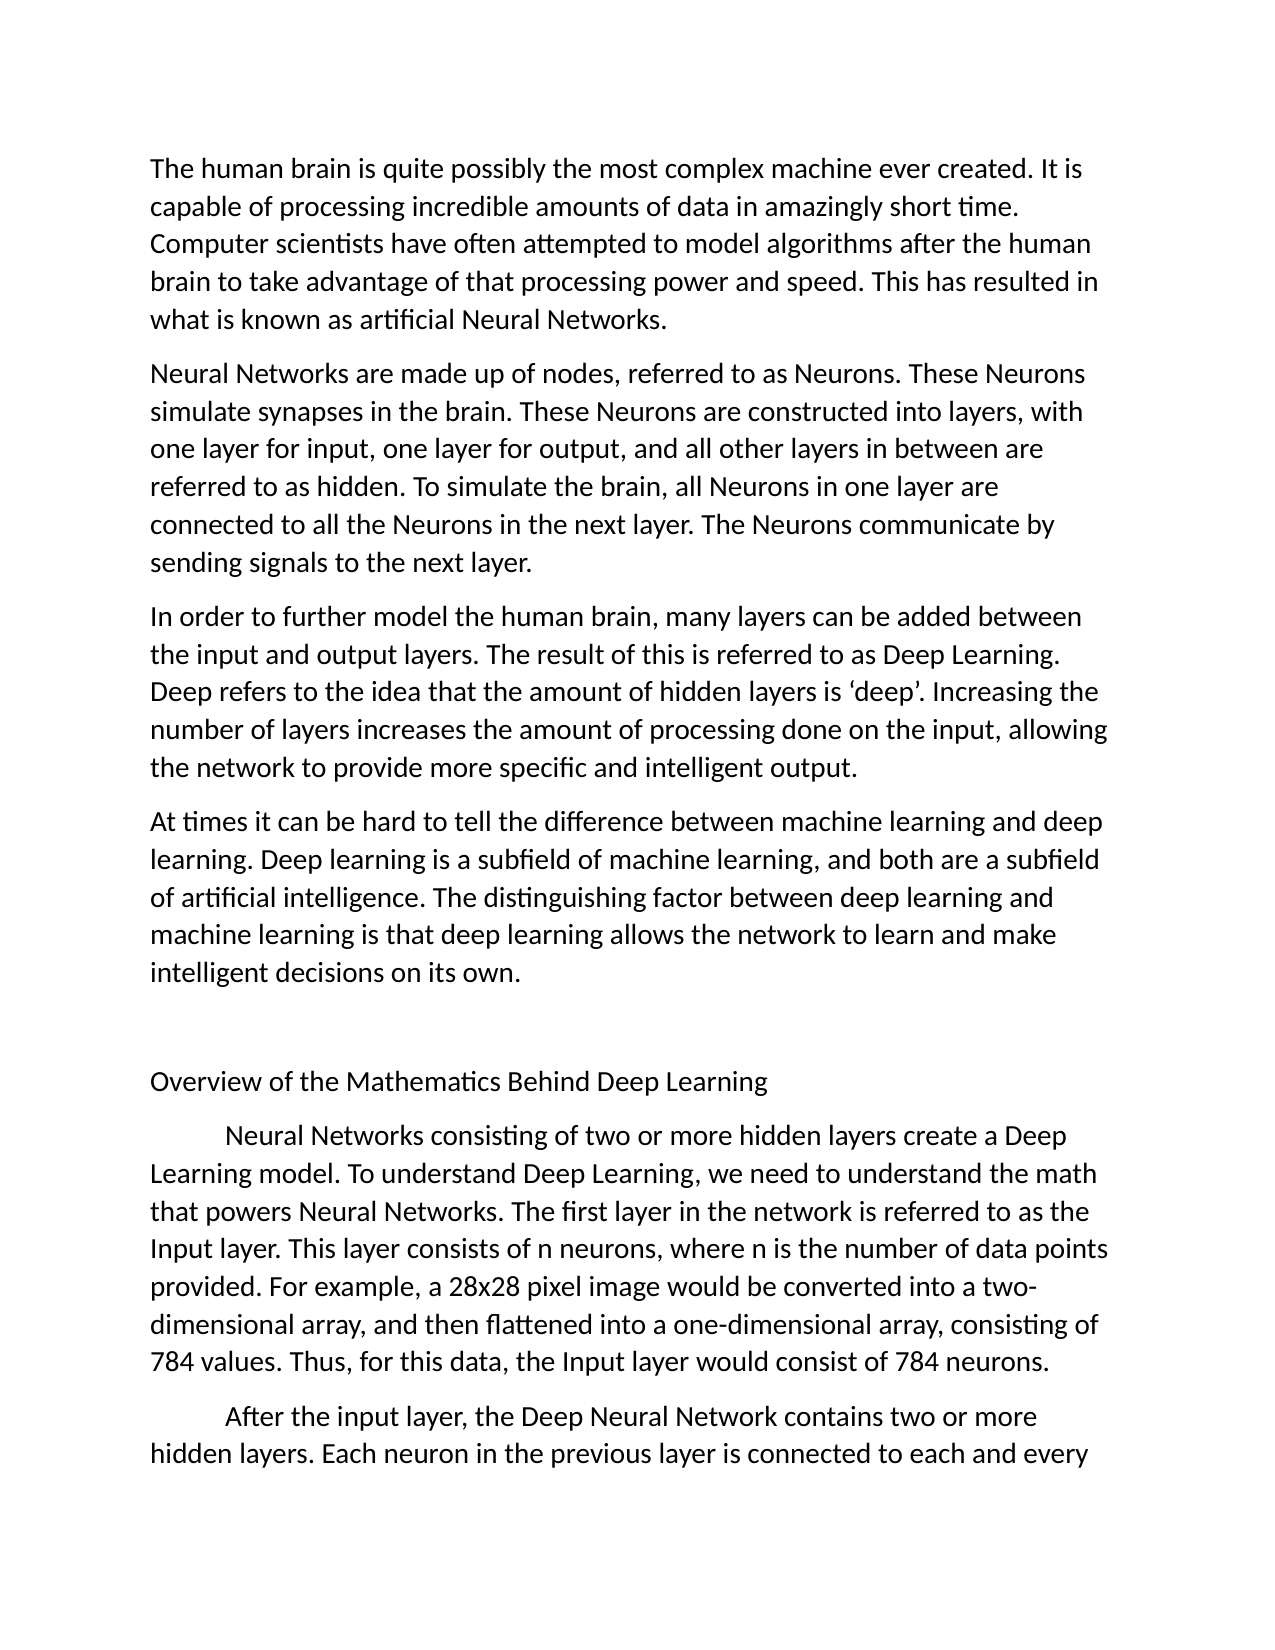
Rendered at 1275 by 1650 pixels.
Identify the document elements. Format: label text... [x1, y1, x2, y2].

text The human brain is quite possibly the most complex machine ever created. It is capable of processing incredible amounts of data in amazingly short time. Computer scientists have often attempted to model algorithms after the human brain to take advantage of that processing power and speed. This has resulted in what is known as artificial Neural Networks. [150, 150, 1125, 336]
text After the input layer, the Deep Neural Network contains two or more hidden layers. Each neuron in the previous layer is connected to each and every [150, 1398, 1125, 1471]
text Overview of the Mathematics Behind Deep Learning [150, 1063, 1125, 1098]
text At times it can be hard to tell the difference between machine learning and deep learning. Deep learning is a subfield of machine learning, and both are a subfield of artificial intelligence. The distinguishing factor between deep learning and machine learning is that deep learning allows the network to learn and make intelligent decisions on its own. [150, 803, 1125, 990]
text Neural Networks are made up of nodes, referred to as Neurons. These Neurons simulate synapses in the brain. These Neurons are constructed into layers, with one layer for input, one layer for output, and all other layers in between are referred to as hidden. To simulate the brain, all Neurons in one layer are connected to all the Neurons in the next layer. The Neurons communicate by sending signals to the next layer. [150, 355, 1125, 579]
text In order to further model the human brain, many layers can be added between the input and output layers. The result of this is referred to as Deep Learning. Deep refers to the idea that the amount of hidden layers is ‘deep’. Increasing the number of layers increases the amount of processing done on the input, allowing the network to provide more specific and intelligent output. [150, 598, 1125, 784]
text Neural Networks consisting of two or more hidden layers create a Deep Learning model. To understand Deep Learning, we need to understand the math that powers Neural Networks. The first layer in the network is referred to as the Input layer. This layer consists of n neurons, where n is the number of data points provided. For example, a 28x28 pixel image would be converted into a two-dimensional array, and then flattened into a one-dimensional array, consisting of 784 values. Thus, for this data, the Input layer would consist of 784 neurons. [150, 1117, 1125, 1379]
